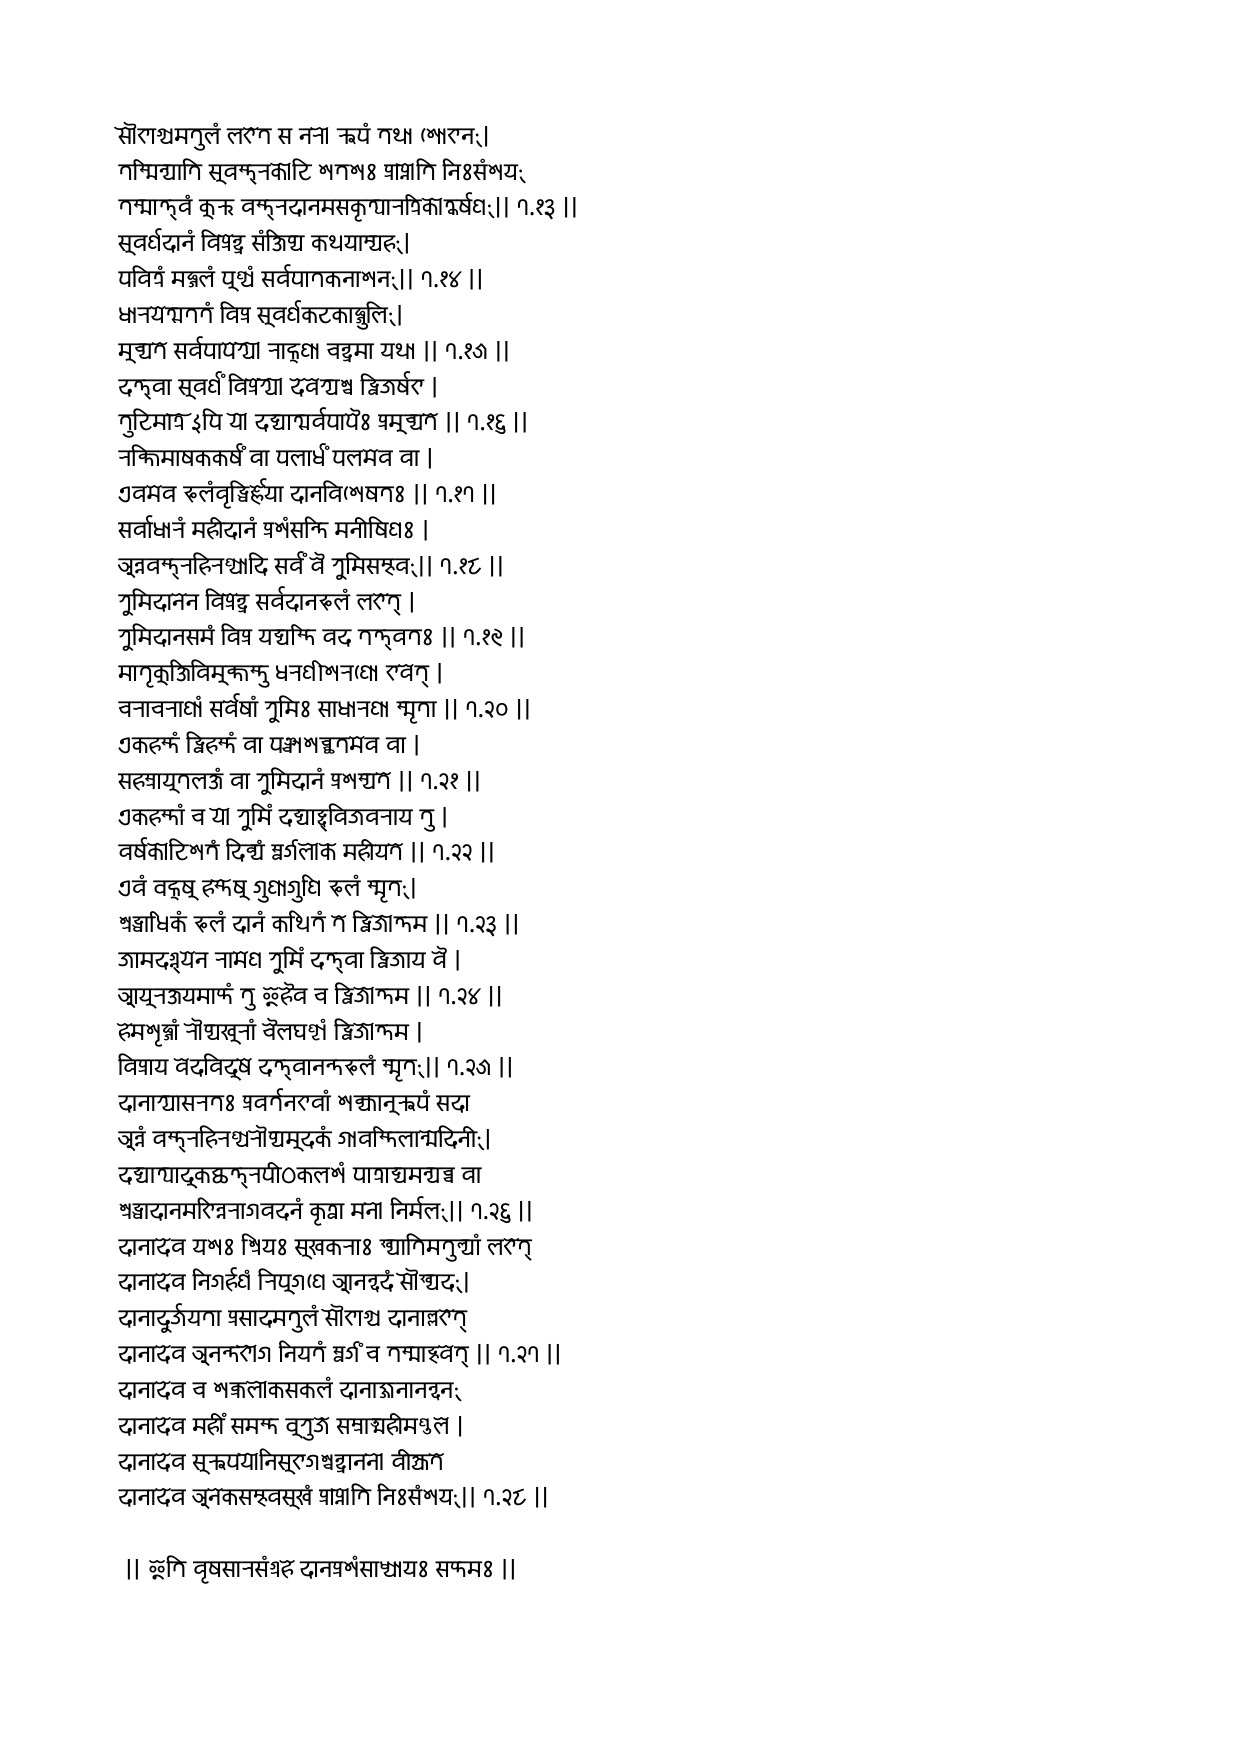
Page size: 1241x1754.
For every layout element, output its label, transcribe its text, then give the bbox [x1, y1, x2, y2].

text 𑐩𑐸𑐔𑑂𑐫𑐟𑐾 𑐳𑐬𑑂𑐰𑐥𑐵𑐥𑐾𑐨𑑂𑐫𑑀 𑐬𑐵𑐴𑐸𑐞𑐵 𑐔𑐣𑑂𑐡𑑂𑐬𑐩𑐵 𑐫𑐠𑐵 𑑋𑑋 𑑗.𑑑𑑕 𑑋𑑋 [118, 333, 1122, 369]
text 𑑋𑑋 𑐂𑐟𑐶 𑐰𑐺𑐲𑐳𑐵𑐬𑐳𑑄𑐐𑑂𑐬𑐴𑐾 𑐡𑐵𑐣𑐥𑑂𑐬𑐱𑑄𑐳𑐵𑐢𑑂𑐫𑐵𑐫𑑅 𑐳𑐥𑑂𑐟𑐩𑑅 𑑋𑑋 [118, 1551, 1122, 1587]
text 𑐡𑐵𑐣𑐵𑐡𑐾𑐰 𑐀𑐣𑐾𑐎𑐳𑐩𑑂𑐨𑐰𑐳𑐸𑐏𑑄 𑐥𑑂𑐬𑐵𑐥𑑂𑐣𑑀𑐟𑐶 𑐣𑐶𑑅𑐳𑑄𑐱𑐫𑑈𑑋𑑋 𑑗.𑑒𑑘 𑑋𑑋 [118, 1480, 1122, 1516]
text 𑐊𑐰𑐩𑐾𑐰 𑐦𑐮𑑄𑐰𑐺𑐡𑑂𑐢𑐶𑐬𑑂𑐖𑑂𑐘𑐾𑐫𑐵 𑐡𑐵𑐣𑐰𑐶𑐱𑐾𑐲𑐟𑑅 𑑋𑑋 𑑗.𑑑𑑗 𑑋𑑋 [118, 476, 1122, 512]
text 𑐱𑑂𑐬𑐡𑑂𑐢𑐵𑐢𑐶𑐎𑑄 𑐦𑐮𑑄 𑐡𑐵𑐣𑑄 𑐎𑐠𑐶𑐟𑑄 𑐟𑐾 𑐡𑑂𑐰𑐶𑐖𑑀𑐟𑑂𑐟𑐩 𑑋𑑋 𑑗.𑑒𑑓 𑑋𑑋 [118, 906, 1122, 942]
text 𑐬𑐎𑑂𑐟𑐶𑐩𑐵𑐲𑐎𑐎𑐬𑑂𑐲𑑄 𑐰𑐵 𑐥𑐮𑐵𑐬𑑂𑐢𑑄 𑐥𑐮𑐩𑐾𑐰 𑐰𑐵 𑑋 [118, 441, 1122, 476]
text 𑐡𑐵𑐣𑐵𑐡𑐾𑐰 𑐔 𑐱𑐎𑑂𑐬𑐮𑑀𑐎𑐳𑐎𑐮𑑄 𑐡𑐵𑐣𑐵𑐖𑑂𑐖𑐣𑐵𑐣𑐣𑑂𑐡𑐣𑑈 [118, 1372, 1122, 1408]
text 𑐳𑐴𑐳𑑂𑐬𑐵𑐫𑐸𑐟𑐮𑐎𑑂𑐲𑑄 𑐰𑐵 𑐨𑐹𑐩𑐶𑐡𑐵𑐣𑑄 𑐥𑑂𑐬𑐱𑐳𑑂𑐫𑐟𑐾 𑑋𑑋 𑑗.𑑒𑑑 𑑋𑑋 [118, 763, 1122, 799]
text 𑐳𑐬𑑂𑐰𑐵𑐢𑐵𑐬𑑄 𑐩𑐴𑐷𑐡𑐵𑐣𑑄 𑐥𑑂𑐬𑐱𑑄𑐳𑐣𑑂𑐟𑐶 𑐩𑐣𑐷𑐲𑐶𑐞𑑅 𑑋 [118, 512, 1122, 548]
text 𑐳𑐸𑐰𑐬𑑂𑐞𑐡𑐵𑐣𑑄 𑐰𑐶𑐥𑑂𑐬𑐾𑐣𑑂𑐡𑑂𑐬 𑐳𑑄𑐎𑑂𑐲𑐶𑐥𑑂𑐫 𑐎𑐠𑐫𑐵𑐩𑑂𑐫𑐴𑑈𑑋 [118, 226, 1122, 261]
text 𑐴𑐾𑐩𑐱𑐺𑐒𑑂𑐐𑐵𑑄 𑐬𑑁𑐥𑑂𑐫𑐏𑐸𑐬𑐵𑑄 𑐔𑐿𑐮𑐑𑐞𑑂𑐚𑐵𑑄 𑐡𑑂𑐰𑐶𑐖𑑀𑐟𑑂𑐟𑐩 𑑋 [118, 1014, 1122, 1050]
text 𑐊𑐎𑐴𑐳𑑂𑐟𑐵𑑄 𑐔 𑐫𑑀 𑐨𑐹𑐩𑐶𑑄 𑐡𑐡𑑂𑐫𑐵𑐡𑑂𑐡𑑂𑐰𑐶𑐖𑐰𑐬𑐵𑐫 𑐟𑐸 𑑋 [118, 799, 1122, 835]
text 𑐨𑐹𑐩𑐶𑐡𑐵𑐣𑐾𑐣 𑐰𑐶𑐥𑑂𑐬𑐾𑐣𑑂𑐡𑑂𑐬 𑐳𑐬𑑂𑐰𑐡𑐵𑐣𑐦𑐮𑑄 𑐮𑐨𑐾𑐟𑑂 𑑋 [118, 584, 1122, 620]
text 𑐡𑐵𑐣𑐵𑐡𑐾𑐰 𑐣𑐶𑐐𑐬𑑂𑐴𑐞𑑄 𑐬𑐶𑐥𑐸𑐐𑐞𑐾 𑐁𑐣𑐣𑑂𑐡𑐡𑑄 𑐳𑑁𑐏𑑂𑐫𑐡𑑈𑑋 [118, 1265, 1122, 1301]
text 𑐡𑐵𑐣𑐵𑐡𑐾𑐰 𑐩𑐴𑐷𑑄 𑐳𑐩𑐳𑑂𑐟 𑐧𑐸𑐨𑐸𑐖𑐾 𑐳𑐩𑑂𑐬𑐵𑐜𑑂𑐩𑐴𑐷𑐩𑐞𑑂𑐜𑐮𑐾 𑑋 [118, 1408, 1122, 1444]
text 𑐨𑐹𑐩𑐶𑐡𑐵𑐣𑐳𑐩𑑄 𑐰𑐶𑐥𑑂𑐬 𑐫𑐡𑑂𑐫𑐳𑑂𑐟𑐶 𑐰𑐡 𑐟𑐟𑑂𑐟𑑂𑐰𑐟𑑅 𑑋𑑋 𑑗.𑑑𑑙 𑑋𑑋 [118, 620, 1122, 656]
text 𑐢𑐵𑐬𑐫𑐾𑐟𑑂𑐳𑐟𑐟𑑄 𑐰𑐶𑐥𑑂𑐬 𑐳𑐸𑐰𑐬𑑂𑐞𑐎𑐚𑐎𑐵𑐒𑑂𑐐𑐸𑐮𑐶𑑈𑑋 [118, 297, 1122, 333]
text 𑐟𑐸𑐚𑐶𑐩𑐵𑐟𑑂𑐬𑐾 𑑇𑐥𑐶 𑐫𑑀 𑐡𑐡𑑂𑐫𑐵𑐟𑑂𑐳𑐬𑑂𑐰𑐥𑐵𑐥𑐿𑑅 𑐥𑑂𑐬𑐩𑐸𑐔𑑂𑐫𑐟𑐾 𑑋𑑋 𑑗.𑑑𑑖 𑑋𑑋 [118, 405, 1122, 441]
text 𑐊𑐰𑑄 𑐧𑐴𑐸𑐲𑐸 𑐴𑐳𑑂𑐟𑐾𑐲𑐸 𑐐𑐸𑐞𑐵𑐐𑐸𑐞𑐶 𑐦𑐮𑑄 𑐳𑑂𑐩𑐺𑐟𑑈𑑋 [118, 871, 1122, 906]
text 𑐡𑐵𑐣𑐵𑐡𑐹𑐬𑑂𑐖𑐫𑐟𑐵 𑐥𑑂𑐬𑐳𑐵𑐡𑐩𑐟𑐸𑐮𑑄 𑐳𑑁𑐨𑐵𑐐𑑂𑐫 𑐡𑐵𑐣𑐵𑐮𑑂𑐮𑐨𑐾𑐟𑑂 [118, 1301, 1122, 1336]
text 𑐳𑑁𑐨𑐵𑐐𑑂𑐫𑐩𑐟𑐸𑐮𑑄 𑐮𑐨𑐾𑐟 𑐳 𑐣𑐬𑑀 𑐬𑐹𑐥𑑄 𑐟𑐠𑐵 𑐱𑑀𑐨𑐣𑑈𑑋 [118, 118, 1122, 154]
text 𑐰𑐬𑑂𑐲𑐎𑑀𑐚𑐶𑐱𑐟𑑄 𑐡𑐶𑐰𑑂𑐫𑑄 𑐳𑑂𑐰𑐬𑑂𑐐𑐮𑑀𑐎𑐾 𑐩𑐴𑐷𑐫𑐟𑐾 𑑋𑑋 𑑗.𑑒𑑒 𑑋𑑋 [118, 835, 1122, 871]
text 𑐊𑐎𑐴𑐳𑑂𑐟𑑄 𑐡𑑂𑐰𑐶𑐴𑐳𑑂𑐟𑑄 𑐰𑐵 𑐥𑐘𑑂𑐔𑐵𑐱𑐔𑑂𑐕𑐟𑐩𑐾𑐰 𑐰𑐵 𑑋 [118, 727, 1122, 763]
text 𑐁𑐫𑐸𑐬𑐎𑑂𑐲𑐫𑐩𑐵𑐥𑑂𑐟𑑄 𑐟𑐸 𑐂𑐴𑐿𑐰 𑐔 𑐡𑑂𑐰𑐶𑐖𑑀𑐟𑑂𑐟𑐩 𑑋𑑋 𑑗.𑑒𑑔 𑑋𑑋 [118, 978, 1122, 1014]
text 𑐡𑐵𑐣𑐵𑐡𑐾𑐰 𑐫𑐱𑑅 𑐱𑑂𑐬𑐶𑐫𑑅 𑐳𑐸𑐏𑐎𑐬𑐵𑑅 𑐏𑑂𑐫𑐵𑐟𑐶𑐩𑐟𑐸𑐮𑑂𑐫𑐵𑑄 𑐮𑐨𑐾𑐟𑑂 [118, 1229, 1122, 1265]
text 𑐀𑐣𑑂𑐣𑐰𑐳𑑂𑐟𑑂𑐬𑐴𑐶𑐬𑐞𑑂𑐫𑐵𑐡𑐶 𑐳𑐬𑑂𑐰𑑄 𑐰𑐿 𑐨𑐹𑐩𑐶𑐳𑐩𑑂𑐨𑐰𑑈𑑋𑑋 𑑗.𑑑𑑘 𑑋𑑋 [118, 548, 1122, 584]
text 𑐡𑐵𑐣𑐵𑐨𑑂𑐫𑐵𑐳𑐬𑐟𑑅 𑐥𑑂𑐬𑐰𑐬𑑂𑐟𑐣𑐨𑐰𑐵𑑄 𑐱𑐎𑑂𑐫𑐵𑐣𑐸𑐬𑐹𑐥𑑄 𑐳𑐡𑐵 [118, 1086, 1122, 1121]
text 𑐀𑐣𑑂𑐣𑑄 𑐰𑐳𑑂𑐟𑑂𑐬𑐴𑐶𑐬𑐞𑑂𑐫𑐬𑑁𑐥𑑂𑐫𑐩𑐸𑐡𑐎𑑄 𑐐𑐵𑐰𑐳𑑂𑐟𑐶𑐮𑐵𑐣𑑂𑐩𑐾𑐡𑐶𑐣𑐷𑑈𑑋 [118, 1121, 1122, 1157]
text 𑐡𑐡𑑂𑐫𑐵𑐟𑑂𑐥𑐵𑐡𑐸𑐎𑐕𑐟𑑂𑐟𑑂𑐬𑐥𑐷𑐛𑐎𑐮𑐱𑑄 𑐥𑐵𑐟𑑂𑐬𑐵𑐡𑑂𑐫𑐩𑐣𑑂𑐫𑐔𑑂𑐔 𑐰𑐵 [118, 1157, 1122, 1193]
text 𑐩𑐵𑐟𑐺𑐎𑐸𑐎𑑂𑐲𑐶𑐰𑐶𑐩𑐸𑐎𑑂𑐟𑐳𑑂𑐟𑐸 𑐢𑐬𑐞𑐷𑐱𑐬𑐞𑑀 𑐨𑐰𑐾𑐟𑑂 𑑋 [118, 656, 1122, 691]
text 𑐡𑐟𑑂𑐟𑑂𑐰𑐵 𑐳𑐸𑐰𑐬𑑂𑐞𑑄 𑐰𑐶𑐥𑑂𑐬𑐾𑐨𑑂𑐫𑑀 𑐡𑐾𑐰𑐾𑐨𑑂𑐫𑐱𑑂𑐔 𑐡𑑂𑐰𑐶𑐖𑐬𑑂𑐲𑐨 𑑋 [118, 369, 1122, 405]
text 𑐡𑐵𑐣𑐵𑐡𑐾𑐰 𑐀𑐣𑐣𑑂𑐟𑐨𑑀𑐐 𑐣𑐶𑐫𑐟𑑄 𑐳𑑂𑐰𑐬𑑂𑐐𑑄 𑐔 𑐟𑐳𑑂𑐩𑐵𑐡𑑂𑐨𑐰𑐾𑐟𑑂 𑑋𑑋 𑑗.𑑒𑑗 𑑋𑑋 [118, 1336, 1122, 1372]
text 𑐔𑐬𑐵𑐔𑐬𑐵𑐞𑐵𑑄 𑐳𑐬𑑂𑐰𑐾𑐲𑐵𑑄 𑐨𑐹𑐩𑐶𑑅 𑐳𑐵𑐢𑐵𑐬𑐞𑐵 𑐳𑑂𑐩𑐺𑐟𑐵 𑑋𑑋 𑑗.𑑒𑑐 𑑋𑑋 [118, 691, 1122, 727]
text 𑐥𑐰𑐶𑐟𑑂𑐬𑑄 𑐩𑐒𑑂𑐐𑐮𑑄 𑐥𑐸𑐞𑑂𑐫𑑄 𑐳𑐬𑑂𑐰𑐥𑐵𑐟𑐎𑐣𑐵𑐱𑐣𑑈𑑋𑑋 𑑗.𑑑𑑔 𑑋𑑋 [118, 261, 1122, 297]
text 𑐰𑐶𑐥𑑂𑐬𑐵𑐫 𑐰𑐾𑐡𑐰𑐶𑐡𑐸𑐲𑐾 𑐡𑐟𑑂𑐟𑑂𑐰𑐵𑐣𑐣𑑂𑐟𑐦𑐮𑑄 𑐳𑑂𑐩𑐺𑐟𑑈𑑋𑑋 𑑗.𑑒𑑕 𑑋𑑋 [118, 1050, 1122, 1086]
text 𑐱𑑂𑐬𑐡𑑂𑐢𑐵𑐡𑐵𑐣𑐩𑐨𑐶𑐣𑑂𑐣𑐬𑐵𑐐𑐰𑐡𑐣𑑄 𑐎𑐺𑐟𑑂𑐰𑐵 𑐩𑐣𑑀 𑐣𑐶𑐬𑑂𑐩𑐮𑑈𑑋𑑋 𑑗.𑑒𑑖 𑑋𑑋 [118, 1193, 1122, 1229]
text 𑐟𑐳𑑂𑐩𑐵𑐟𑑂𑐟𑑂𑐰𑑄 𑐎𑐸𑐬𑐸 𑐰𑐳𑑂𑐟𑑂𑐬𑐡𑐵𑐣𑐩𑐳𑐎𑐺𑐟𑑂𑐥𑐵𑐬𑐟𑑂𑐬𑐶𑐎𑑀𑐟𑑂𑐎𑐬𑑂𑐲𑐞𑑈𑑋𑑋 𑑗.𑑑𑑓 𑑋𑑋 [118, 190, 1122, 226]
text 𑐡𑐵𑐣𑐵𑐡𑐾𑐰 𑐳𑐸𑐬𑐹𑐥𑐫𑑀𑐣𑐶𑐳𑐸𑐨𑐐𑐱𑑂𑐔𑐣𑑂𑐡𑑂𑐬𑐵𑐣𑐣𑑀 𑐰𑐷𑐎𑑂𑐲𑑂𑐫𑐟𑐾 [118, 1444, 1122, 1480]
text 𑐖𑐵𑐩𑐡𑐐𑑂𑐣𑑂𑐫𑐾𑐣 𑐬𑐵𑐩𑐾𑐞 𑐨𑐹𑐩𑐶𑑄 𑐡𑐟𑑂𑐟𑑂𑐰𑐵 𑐡𑑂𑐰𑐶𑐖𑐵𑐫 𑐰𑐿 𑑋 [118, 942, 1122, 978]
text 𑐟𑐳𑑂𑐩𑐶𑐣𑑂𑐫𑐵𑐟𑐶 𑐳𑐸𑐰𑐳𑑂𑐟𑑂𑐬𑐎𑑀𑐚𑐶 𑐱𑐟𑐱𑑅 𑐥𑑂𑐬𑐵𑐥𑑂𑐣𑑀𑐟𑐶 𑐣𑐶𑑅𑐳𑑄𑐱𑐫𑑈 [118, 154, 1122, 190]
